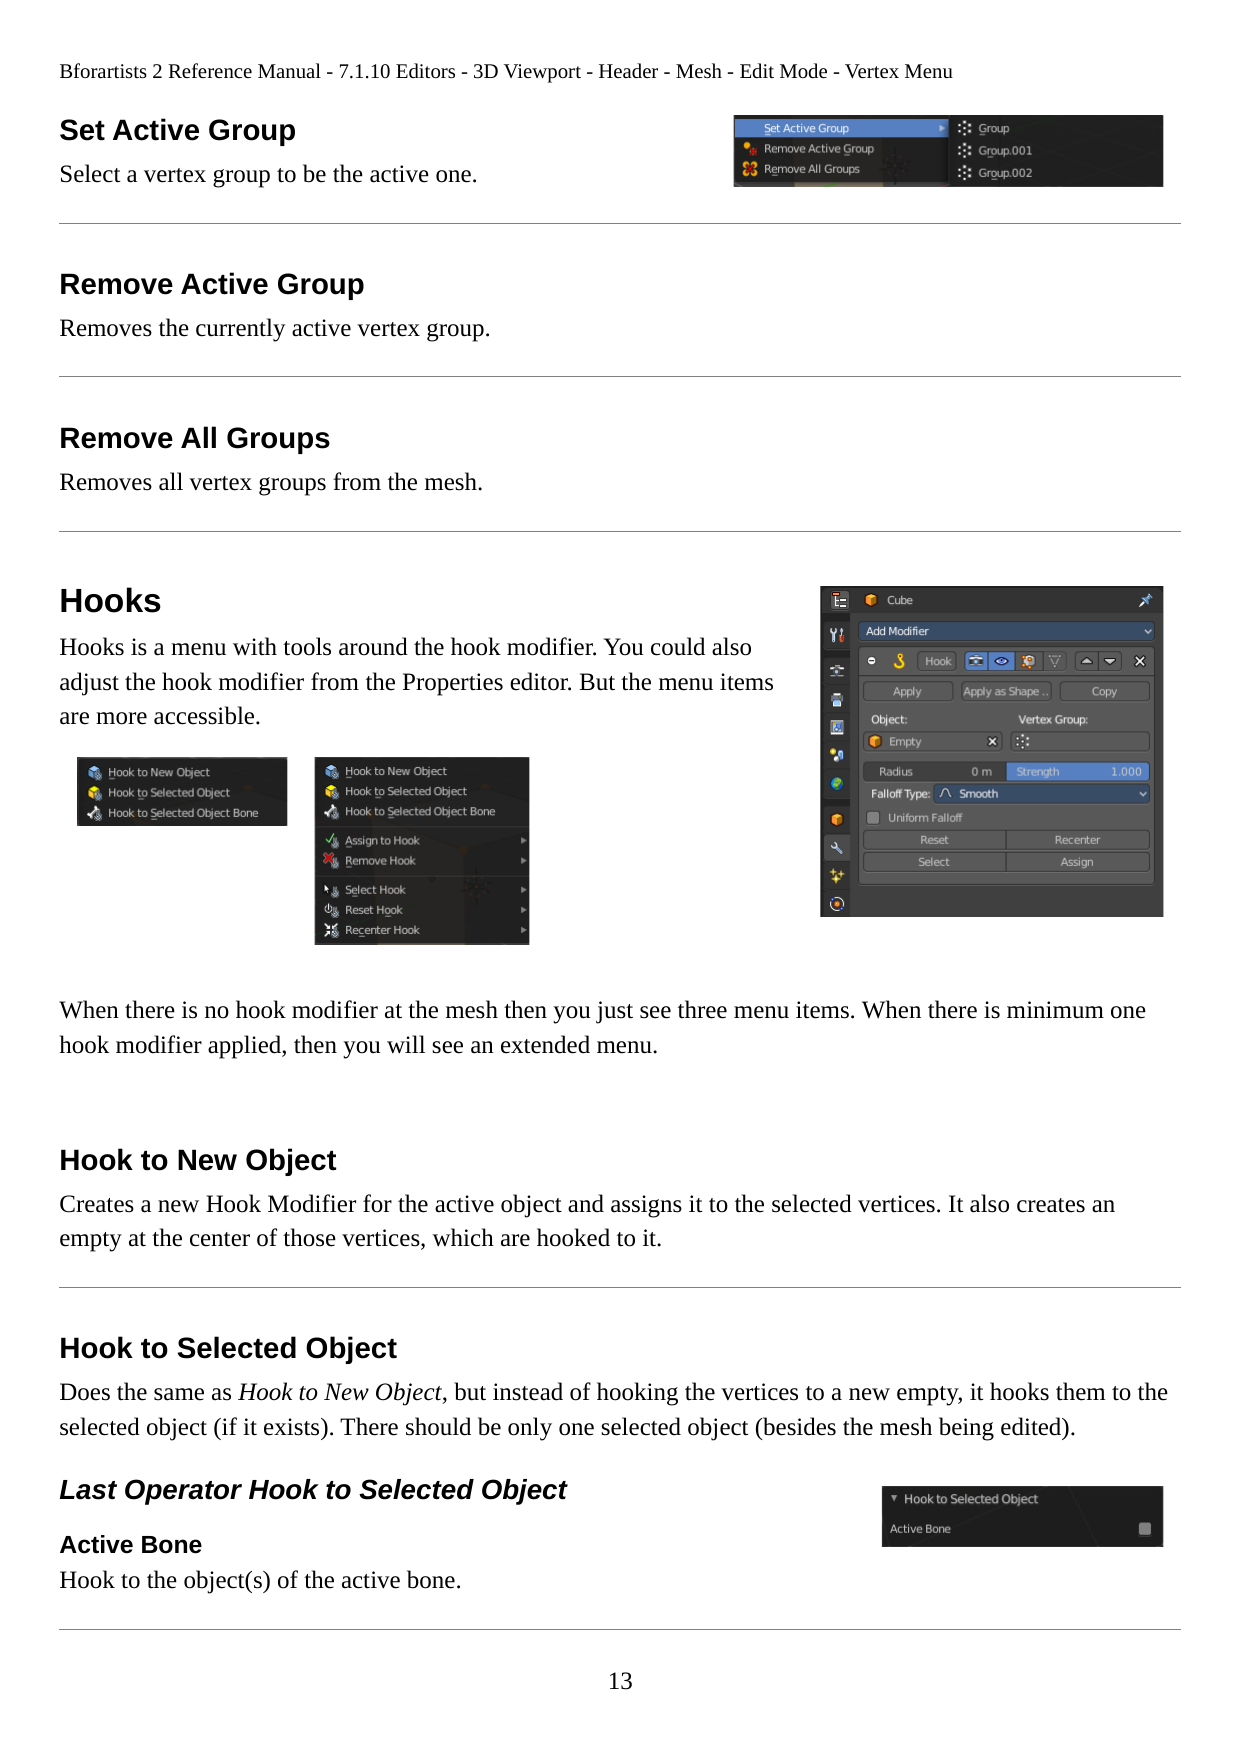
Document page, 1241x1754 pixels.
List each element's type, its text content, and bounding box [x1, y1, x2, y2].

text When there is no hook modifier at the mesh then you just see three menu items. When there is minimum one hook modifier applied, then you will see an extended menu. [59, 996, 1181, 1059]
subtitle Set Active Group [59, 113, 1181, 146]
picture [314, 757, 530, 945]
subtitle Active Bone [59, 1530, 1181, 1559]
picture [881, 1486, 1164, 1547]
subtitle Last Operator Hook to Selected Object [59, 1473, 1181, 1505]
picture [820, 586, 1164, 917]
text Select a vertex group to be the active one. [59, 159, 1181, 188]
text Does the same as Hook to New Object, but instead of hooking the vertices to a new empty, it hooks them to the selected object (if it exists). There should be only one selected object (besides the mesh being edited). [59, 1377, 1181, 1441]
picture [733, 115, 1164, 187]
text Removes the currently active vertex group. [59, 313, 1181, 342]
text Removes all vertex groups from the mesh. [59, 467, 1181, 496]
picture [77, 757, 288, 826]
subtitle Remove All Groups [59, 421, 1181, 454]
subtitle Hook to New Object [59, 1143, 1181, 1176]
text Creates a new Hook Modifier for the active object and assigns it to the selected vertices. It also creates an empty at the center of those vertices, which are hooked to it. [59, 1189, 1181, 1252]
subtitle Hooks [59, 581, 1181, 620]
subtitle Remove Active Group [59, 267, 1181, 300]
text Hooks is a menu with tools around the hook modifier. You could also adjust the hook modifier from the Properties editor. But the menu items are more accessible. [59, 632, 820, 730]
text Hook to the object(s) of the active bone. [59, 1565, 1181, 1594]
subtitle Hook to Selected Object [59, 1331, 1181, 1365]
